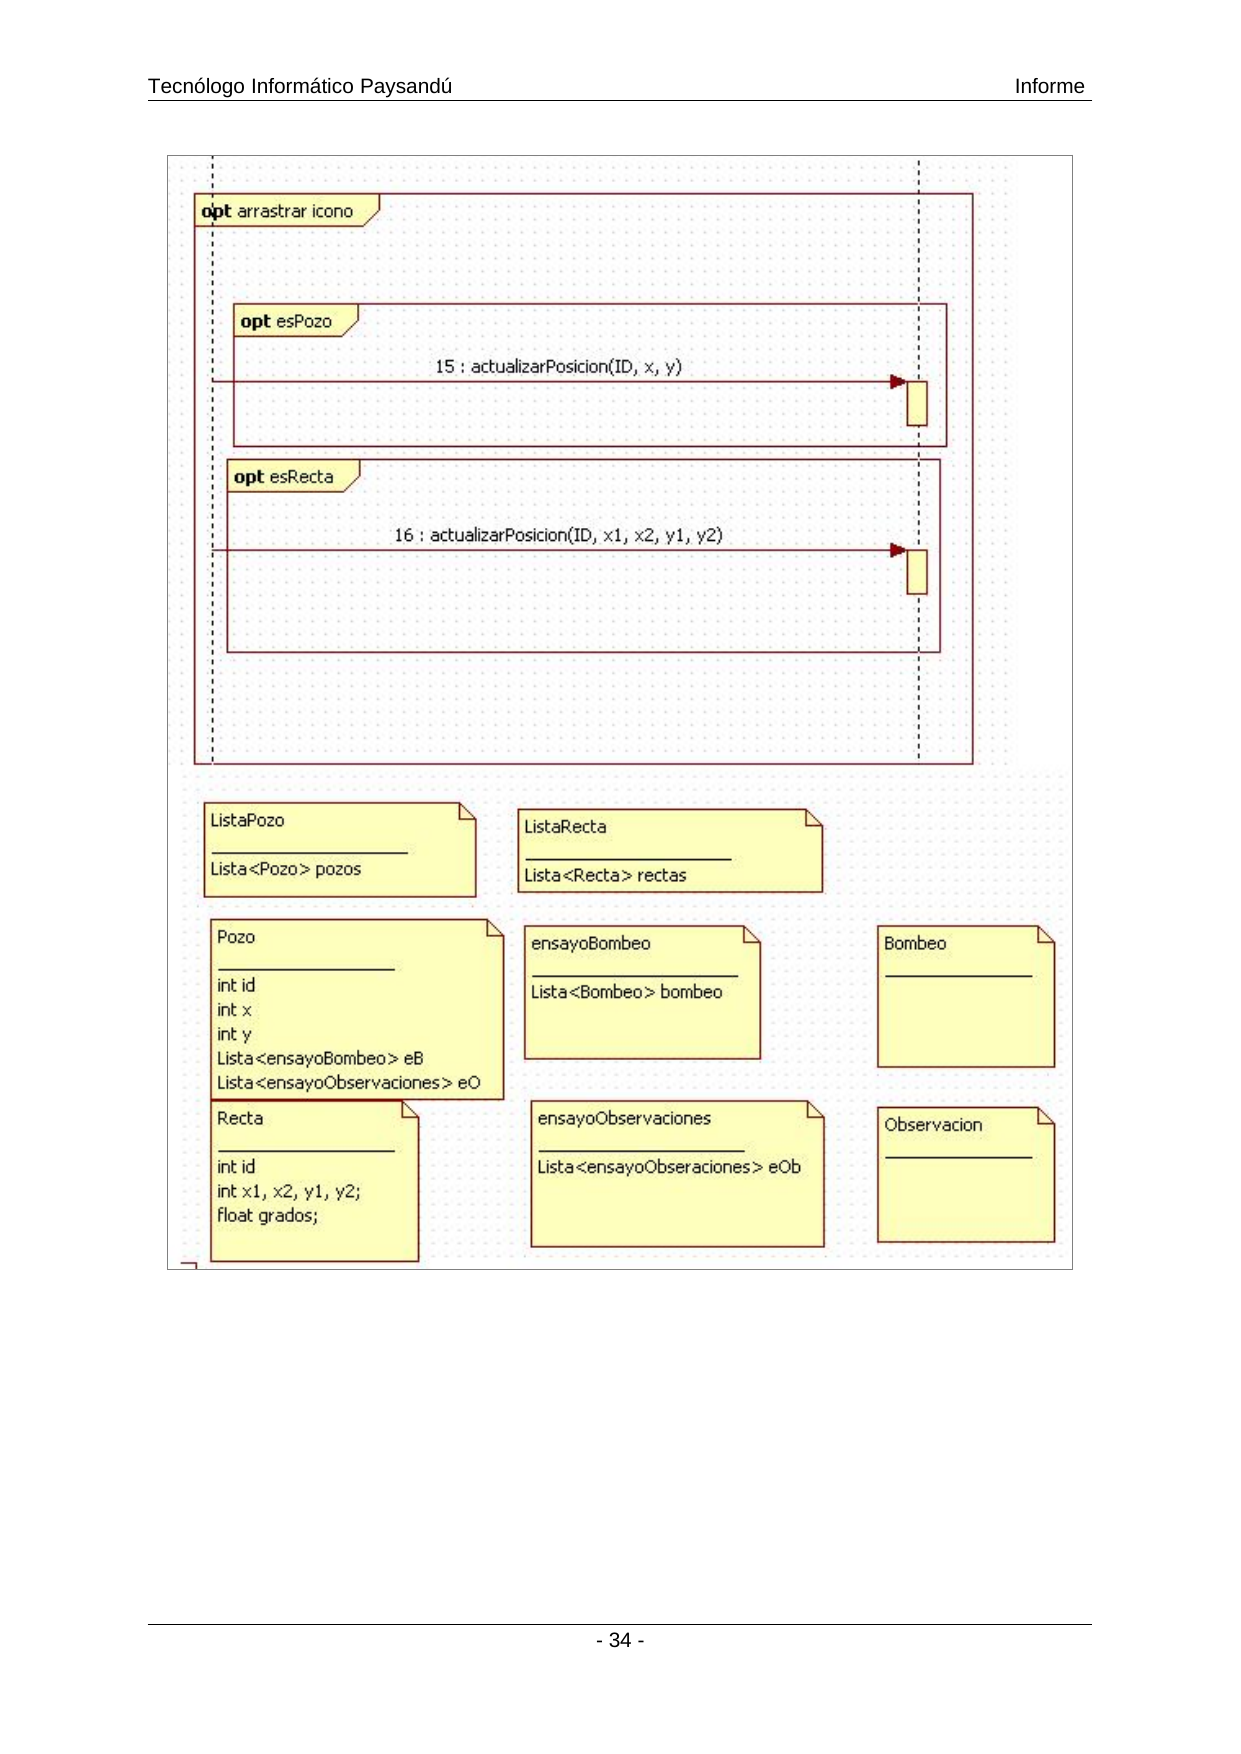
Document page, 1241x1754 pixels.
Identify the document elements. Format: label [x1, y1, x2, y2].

picture [168, 156, 1072, 1269]
